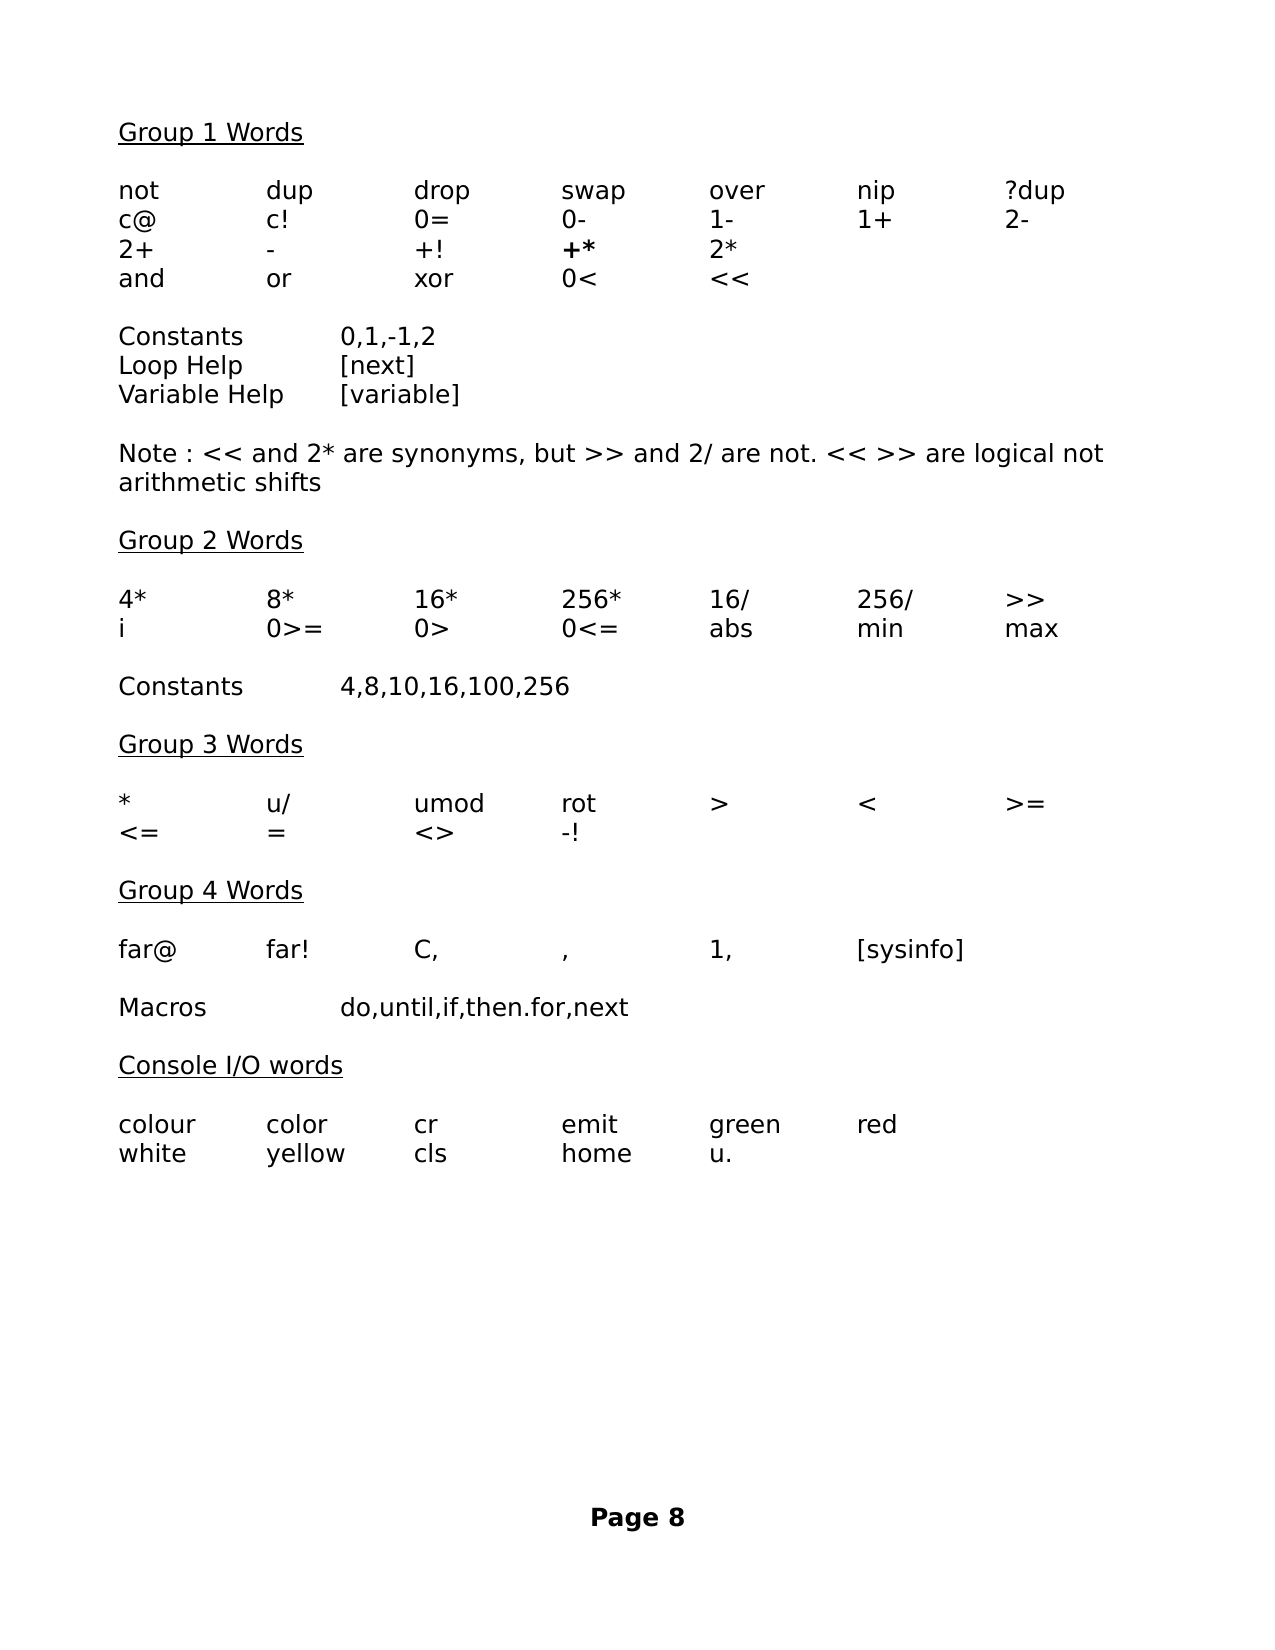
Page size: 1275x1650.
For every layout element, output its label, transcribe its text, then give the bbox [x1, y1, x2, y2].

text white yellow cls home u. [118, 1139, 1157, 1168]
text c@ c! 0= 0- 1- 1+ 2- [118, 206, 1157, 235]
text Constants 0,1,-1,2 [118, 322, 1157, 351]
text colour color cr emit green red [118, 1110, 1157, 1139]
text and or xor 0< << [118, 264, 1157, 293]
text Group 4 Words [118, 876, 1157, 906]
text far@ far! C, , 1, [sysinfo] [118, 935, 1157, 964]
text Group 3 Words [118, 731, 1157, 760]
text 2+ - +! +* 2* [118, 235, 1157, 264]
text Group 2 Words [118, 526, 1157, 556]
text 4* 8* 16* 256* 16/ 256/ >> [118, 585, 1157, 614]
text Console I/O words [118, 1051, 1157, 1081]
text <= = <> -! [118, 818, 1157, 847]
text Variable Help [variable] [118, 381, 1157, 410]
text * u/ umod rot > < >= [118, 789, 1157, 818]
text Constants 4,8,10,16,100,256 [118, 672, 1157, 701]
text Group 1 Words [118, 118, 1157, 147]
text not dup drop swap over nip ?dup [118, 176, 1157, 206]
text Macros do,until,if,then.for,next [118, 993, 1157, 1022]
text Loop Help [next] [118, 351, 1157, 381]
text i 0>= 0> 0<= abs min max [118, 614, 1157, 643]
text Note : << and 2* are synonyms, but >> and 2/ are not. << >> are logical not arithmetic shifts [118, 439, 1157, 497]
